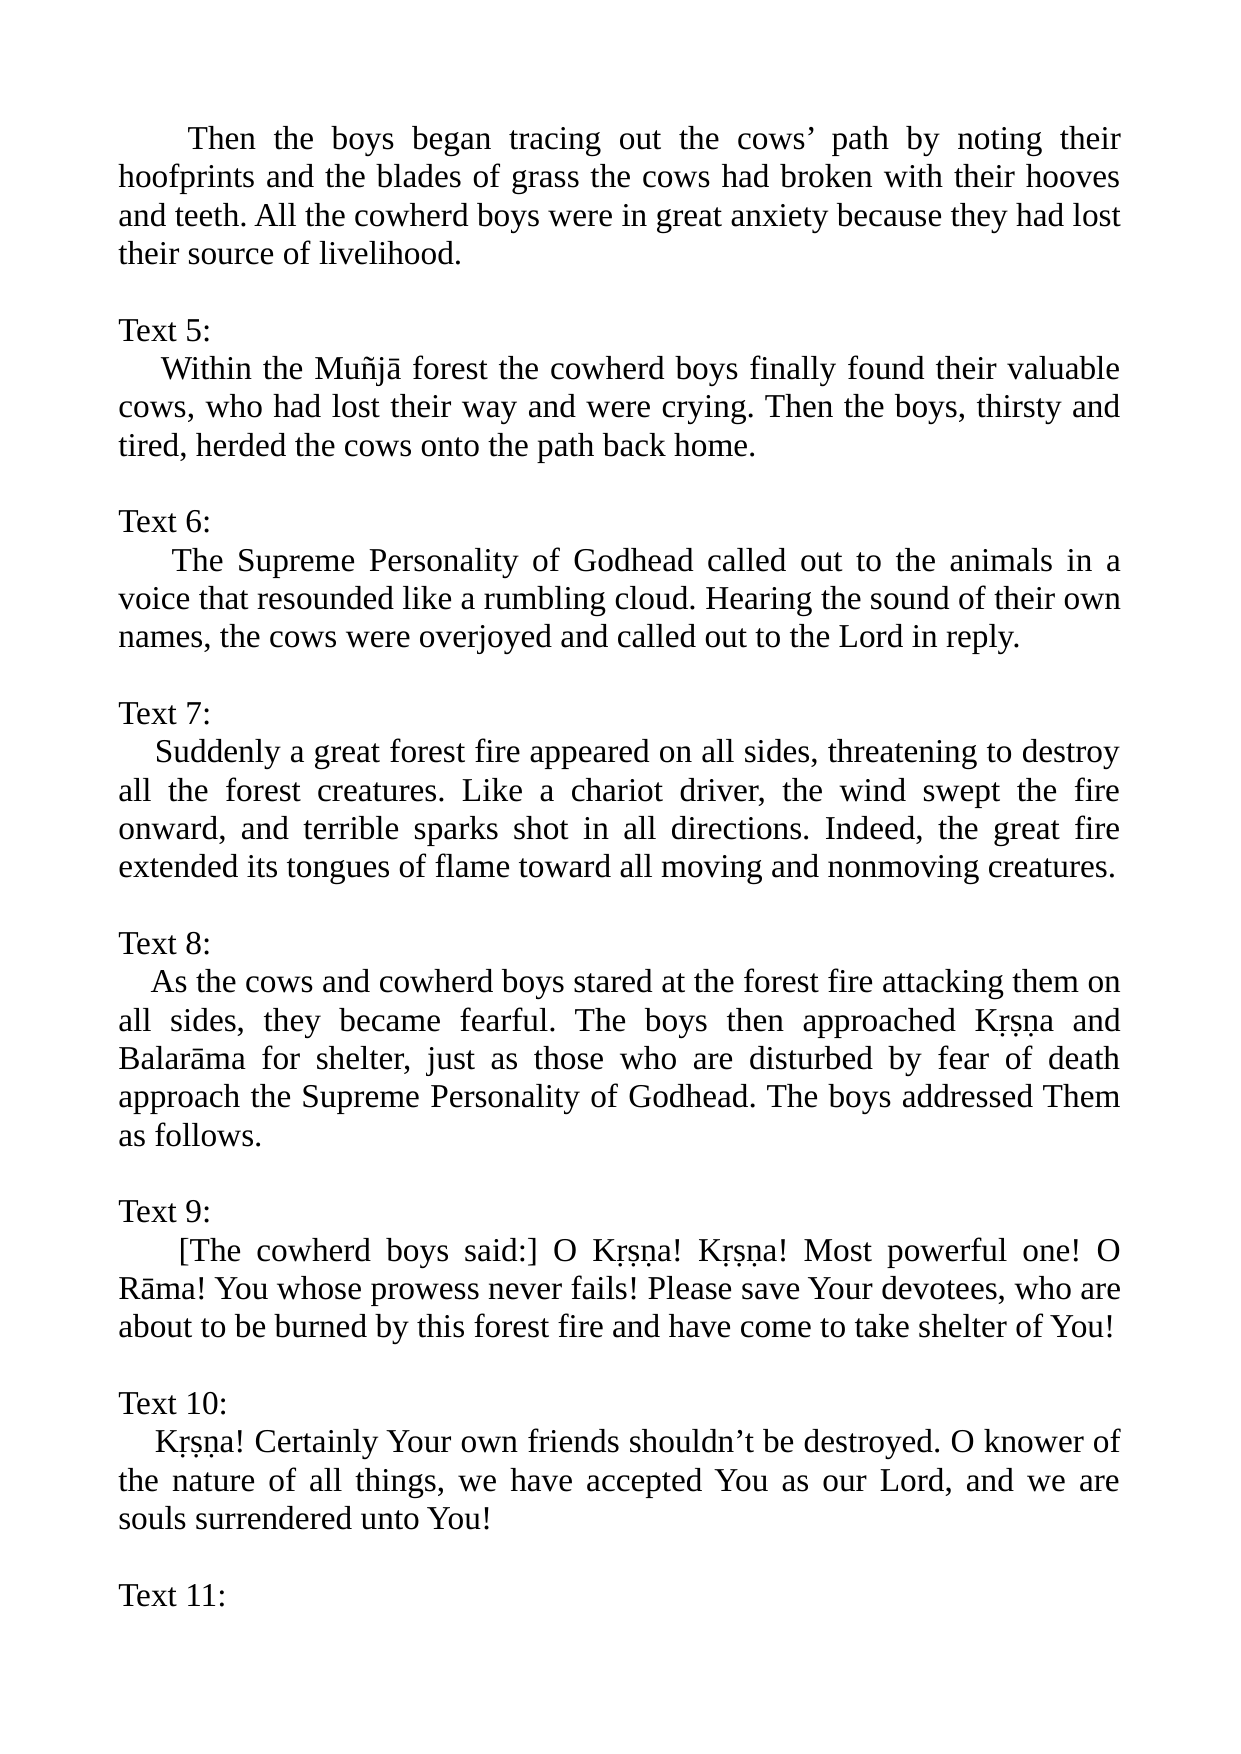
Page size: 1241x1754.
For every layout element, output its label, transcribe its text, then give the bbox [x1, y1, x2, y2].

text Suddenly a great forest fire appeared on all sides, threatening to destroy all the forest creatures. Like a chariot driver, the wind swept the fire onward, and terrible sparks shot in all directions. Indeed, the great fire extended its tongues of flame toward all moving and nonmoving creatures. [118, 731, 1122, 885]
text As the cows and cowherd boys stared at the forest fire attacking them on all sides, they became fearful. The boys then approached Kṛṣṇa and Balarāma for shelter, just as those who are disturbed by fear of death approach the Supreme Personality of Godhead. The boys addressed Them as follows. [118, 961, 1122, 1153]
text Text 8: [118, 923, 1122, 961]
text The Supreme Personality of Godhead called out to the animals in a voice that resounded like a rumbling cloud. Hearing the sound of their own names, the cows were overjoyed and called out to the Lord in reply. [118, 540, 1122, 655]
text Within the Muñjā forest the cowherd boys finally found their valuable cows, who had lost their way and were crying. Then the boys, thirsty and tired, herded the cows onto the path back home. [118, 348, 1122, 463]
text [The cowherd boys said:] O Kṛṣṇa! Kṛṣṇa! Most powerful one! O Rāma! You whose prowess never fails! Please save Your devotees, who are about to be burned by this forest fire and have come to take shelter of You! [118, 1230, 1122, 1345]
text Text 6: [118, 501, 1122, 540]
text Text 9: [118, 1191, 1122, 1230]
text Text 5: [118, 310, 1122, 348]
text Text 11: [118, 1575, 1122, 1613]
text Kṛṣṇa! Certainly Your own friends shouldn’t be destroyed. O knower of the nature of all things, we have accepted You as our Lord, and we are souls surrendered unto You! [118, 1421, 1122, 1536]
text Text 7: [118, 693, 1122, 731]
text Then the boys began tracing out the cows’ path by noting their hoofprints and the blades of grass the cows had broken with their hooves and teeth. All the cowherd boys were in great anxiety because they had lost their source of livelihood. [118, 118, 1122, 271]
text Text 10: [118, 1383, 1122, 1421]
